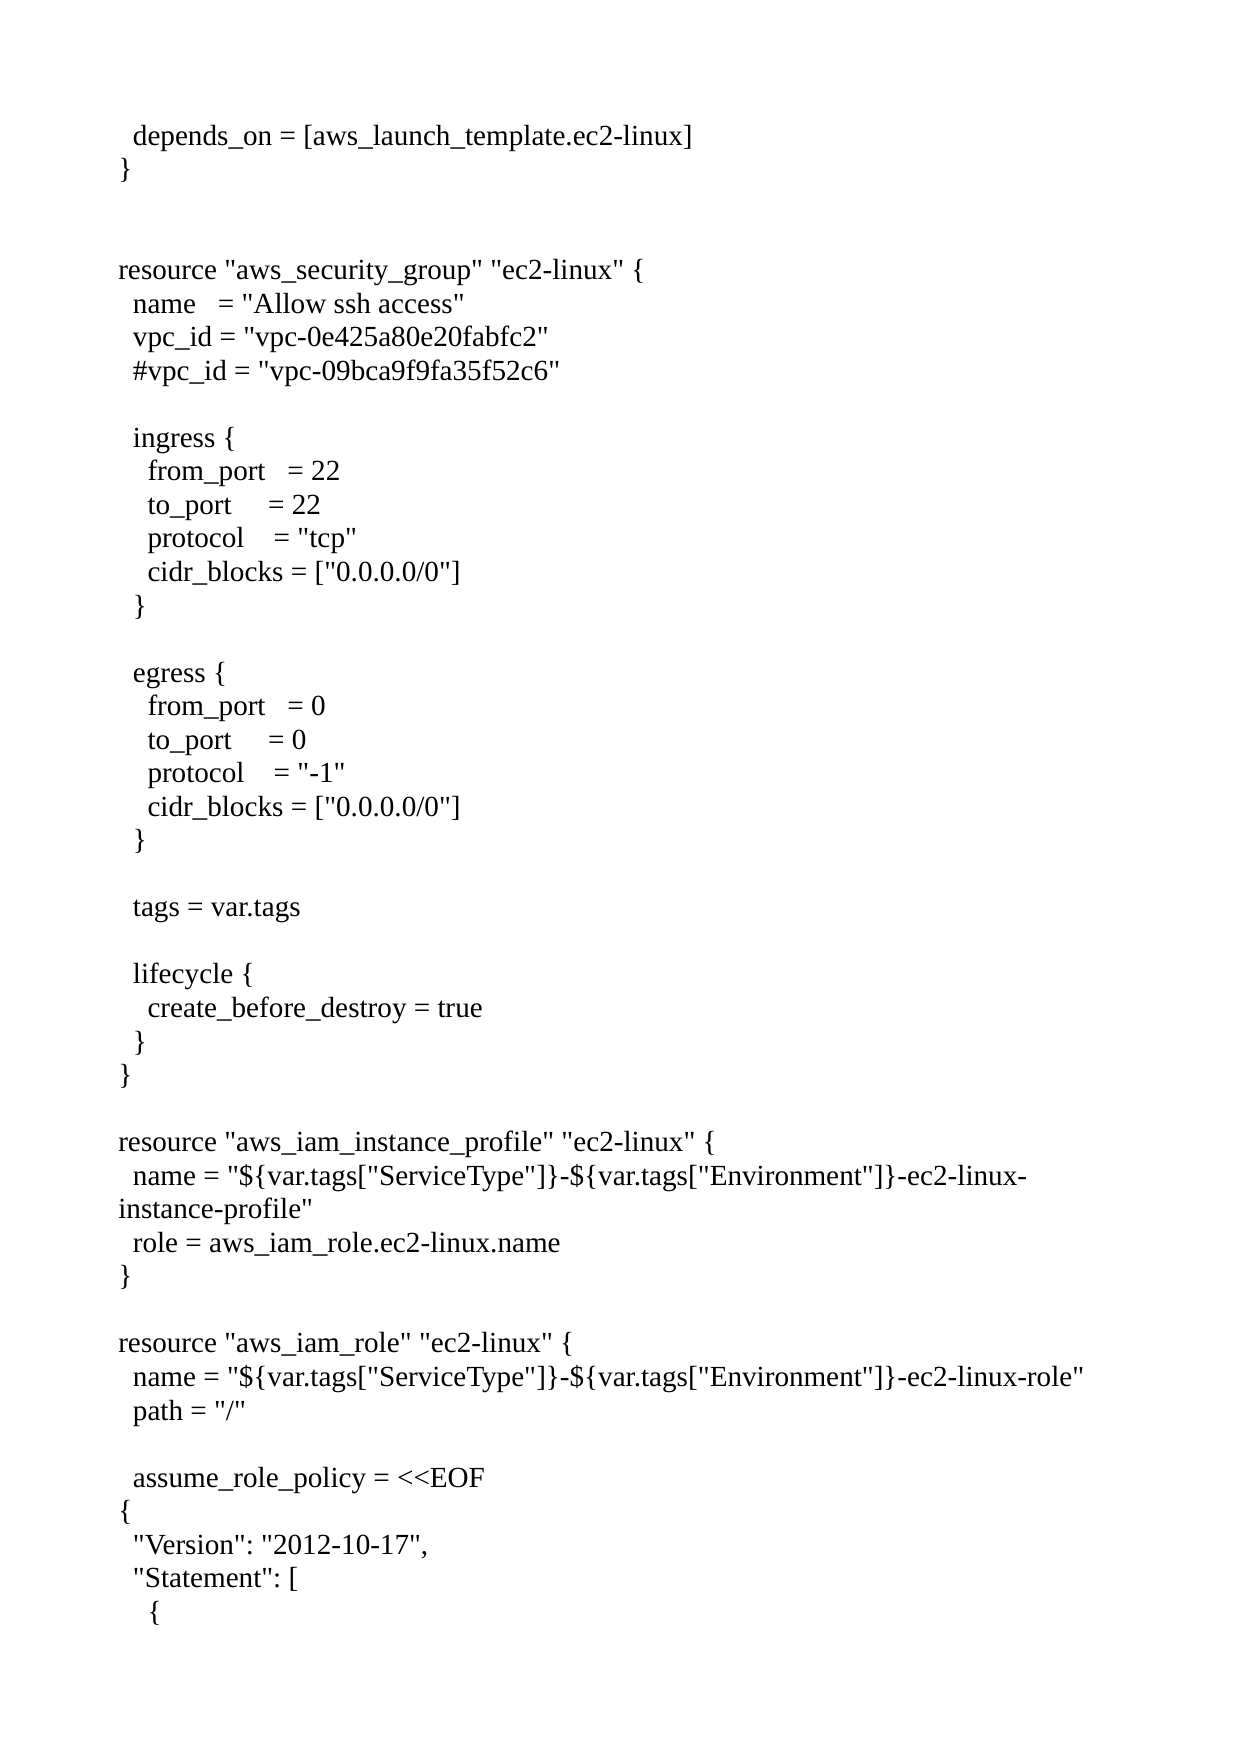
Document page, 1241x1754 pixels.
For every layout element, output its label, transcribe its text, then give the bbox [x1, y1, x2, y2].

text protocol = "-1" [118, 755, 1122, 789]
text depends_on = [aws_launch_template.ec2-linux] [118, 118, 1122, 152]
text #vpc_id = "vpc-09bca9f9fa35f52c6" [118, 353, 1122, 386]
text vpc_id = "vpc-0e425a80e20fabfc2" [118, 319, 1122, 353]
text lifecycle { [118, 957, 1122, 990]
text protocol = "tcp" [118, 521, 1122, 554]
text } [118, 588, 1122, 621]
text } [118, 152, 1122, 185]
text assume_role_policy = <<EOF [118, 1460, 1122, 1493]
text resource "aws_iam_instance_profile" "ec2-linux" { [118, 1124, 1122, 1158]
text { [118, 1493, 1122, 1527]
text role = aws_iam_role.ec2-linux.name [118, 1225, 1122, 1258]
text { [118, 1594, 1122, 1627]
text create_before_destroy = true [118, 990, 1122, 1024]
text } [118, 822, 1122, 856]
text "Statement": [ [118, 1560, 1122, 1594]
text to_port = 22 [118, 487, 1122, 521]
text } [118, 1258, 1122, 1292]
text from_port = 0 [118, 688, 1122, 722]
text to_port = 0 [118, 722, 1122, 755]
text cidr_blocks = ["0.0.0.0/0"] [118, 554, 1122, 588]
text egress { [118, 655, 1122, 688]
text ingress { [118, 420, 1122, 453]
text } [118, 1057, 1122, 1091]
text resource "aws_security_group" "ec2-linux" { [118, 252, 1122, 286]
text tags = var.tags [118, 889, 1122, 923]
text name = "${var.tags["ServiceType"]}-${var.tags["Environment"]}-ec2-linux-instance-profile" [118, 1158, 1122, 1225]
text resource "aws_iam_role" "ec2-linux" { [118, 1326, 1122, 1359]
text name = "${var.tags["ServiceType"]}-${var.tags["Environment"]}-ec2-linux-role" [118, 1359, 1122, 1393]
text from_port = 22 [118, 453, 1122, 487]
text "Version": "2012-10-17", [118, 1527, 1122, 1560]
text path = "/" [118, 1393, 1122, 1426]
text cidr_blocks = ["0.0.0.0/0"] [118, 789, 1122, 822]
text name = "Allow ssh access" [118, 286, 1122, 319]
text } [118, 1024, 1122, 1057]
